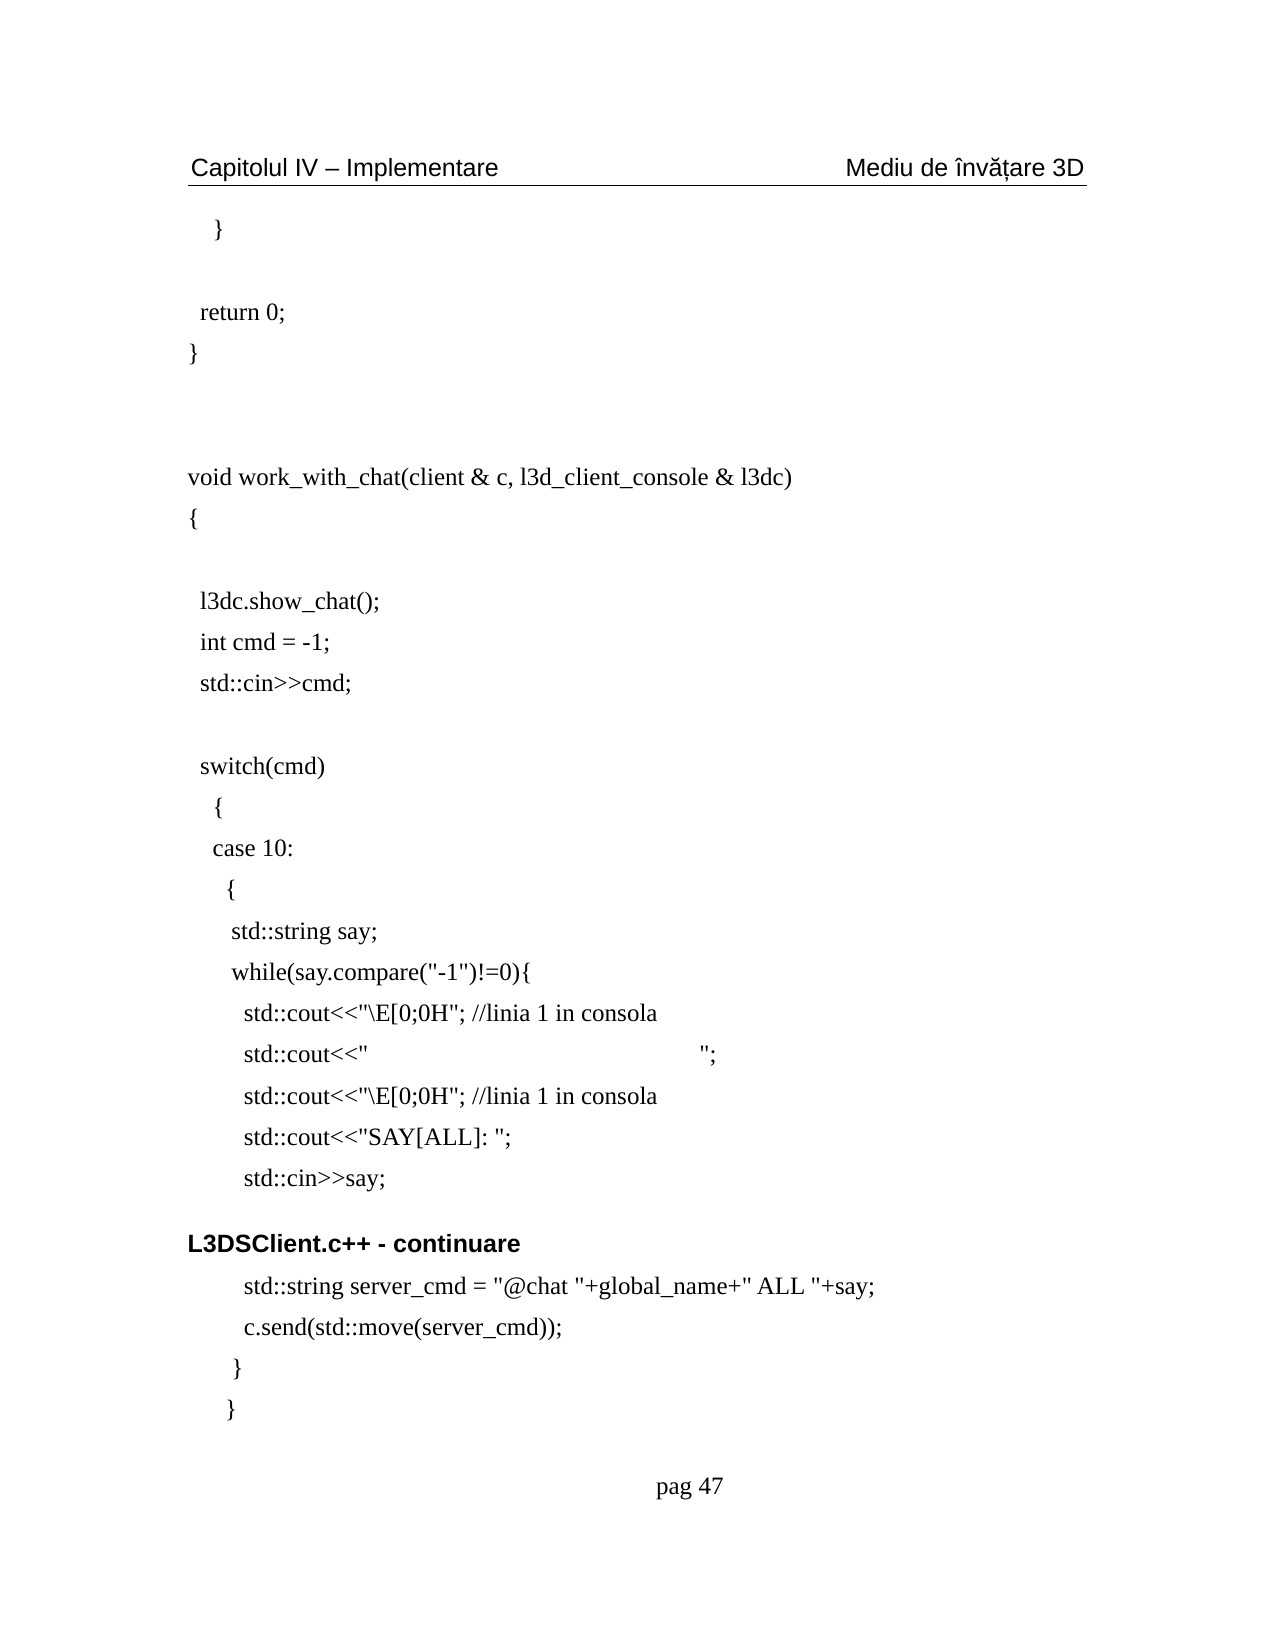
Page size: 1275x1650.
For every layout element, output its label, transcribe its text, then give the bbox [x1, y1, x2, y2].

text std::cin>>cmd; [187, 668, 1087, 697]
text std::cout<<"SAY[ALL]: "; [187, 1122, 1087, 1151]
text while(say.compare("-1")!=0){ [187, 957, 1087, 986]
text std::string say; [187, 916, 1087, 944]
text std::cin>>say; [187, 1163, 1087, 1192]
text std::string server_cmd = "@chat "+global_name+" ALL "+say; [187, 1271, 1087, 1299]
text } [187, 1394, 1087, 1423]
text switch(cmd) [187, 751, 1087, 779]
text { [187, 503, 1087, 532]
text std::cout<<" "; [187, 1039, 1087, 1068]
text case 10: [187, 833, 1087, 862]
text int cmd = -1; [187, 627, 1087, 656]
text return 0; [187, 297, 1087, 326]
text l3dc.show_chat(); [187, 586, 1087, 614]
text std::cout<<"\E[0;0H"; //linia 1 in consola [187, 998, 1087, 1027]
text { [187, 874, 1087, 903]
text void work_with_chat(client & c, l3d_client_console & l3dc) [187, 462, 1087, 491]
text } [187, 338, 1087, 367]
text { [187, 792, 1087, 821]
text } [187, 214, 1087, 243]
text } [187, 1353, 1087, 1382]
text c.send(std::move(server_cmd)); [187, 1312, 1087, 1341]
subtitle L3DSClient.c++ - continuare [187, 1229, 1087, 1258]
text std::cout<<"\E[0;0H"; //linia 1 in consola [187, 1081, 1087, 1109]
